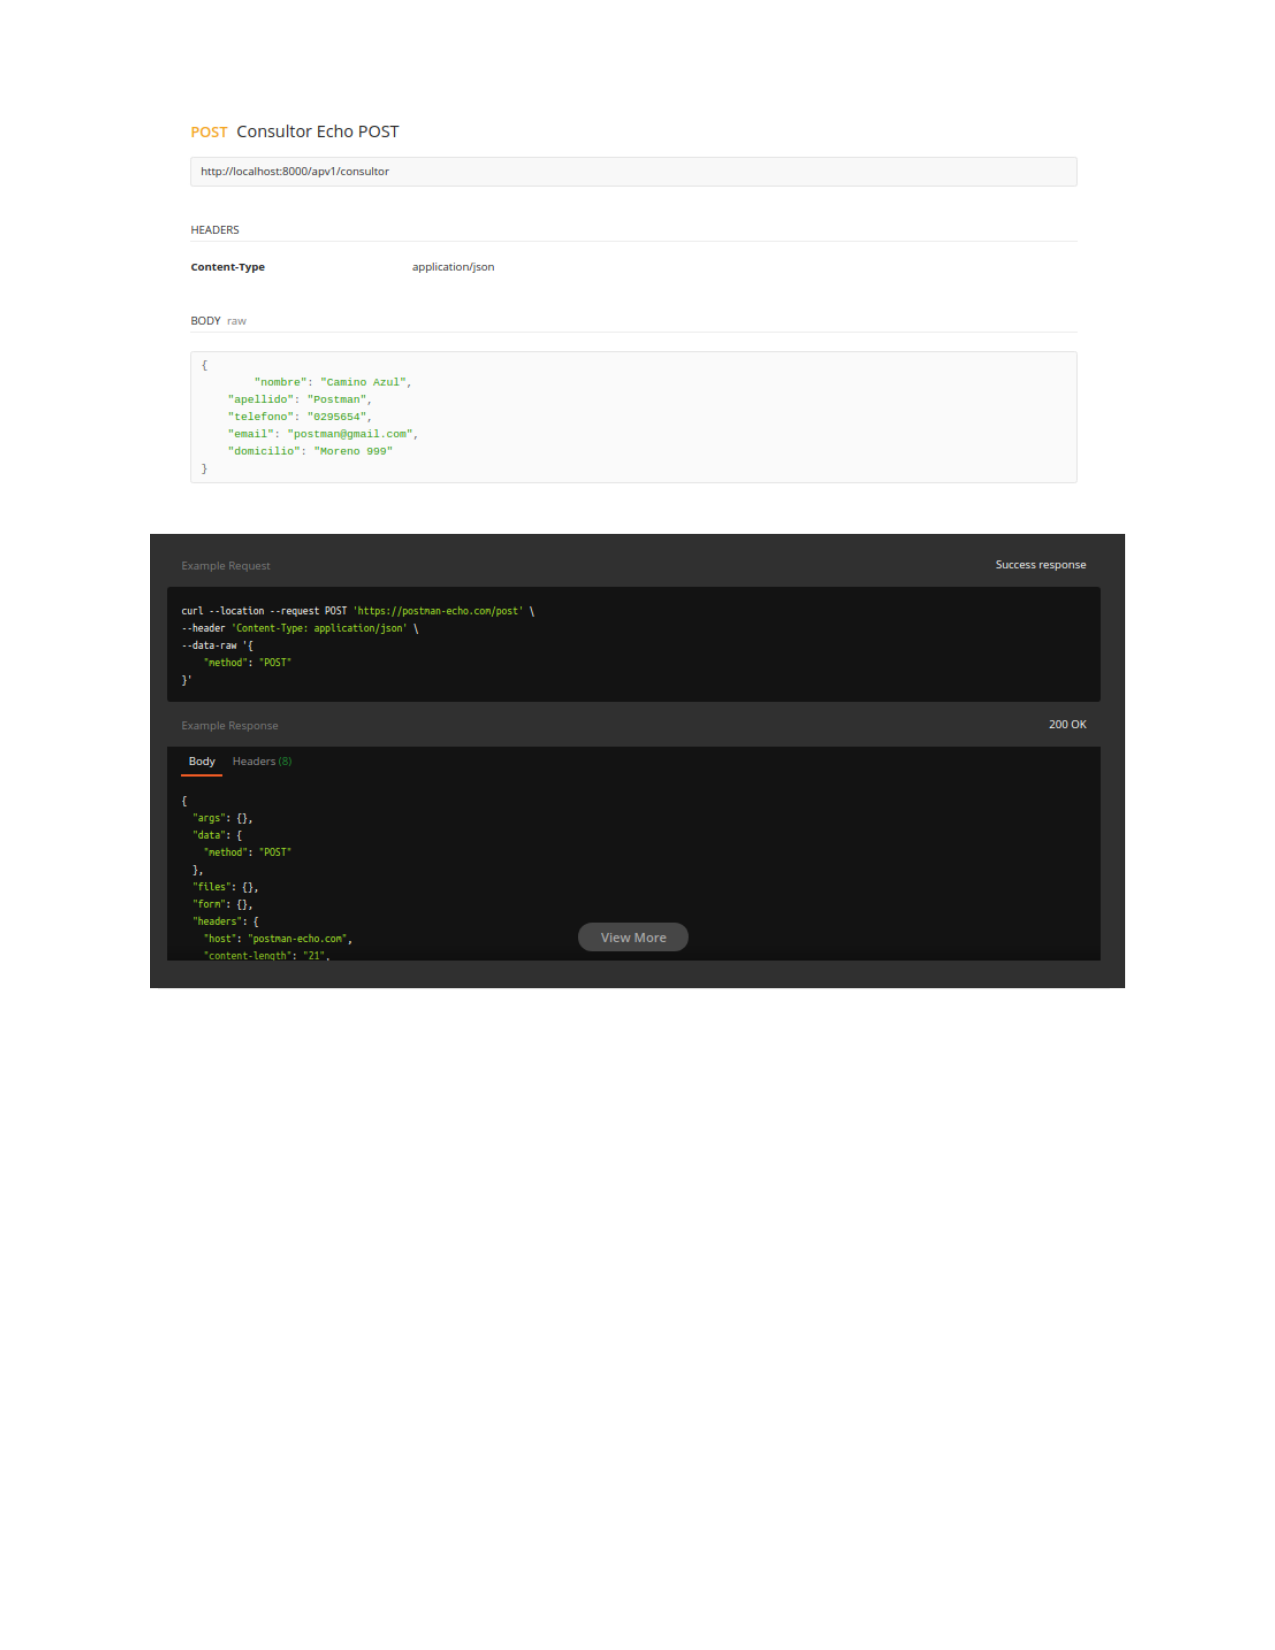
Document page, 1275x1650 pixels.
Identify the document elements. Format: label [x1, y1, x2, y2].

picture [150, 112, 1125, 1002]
